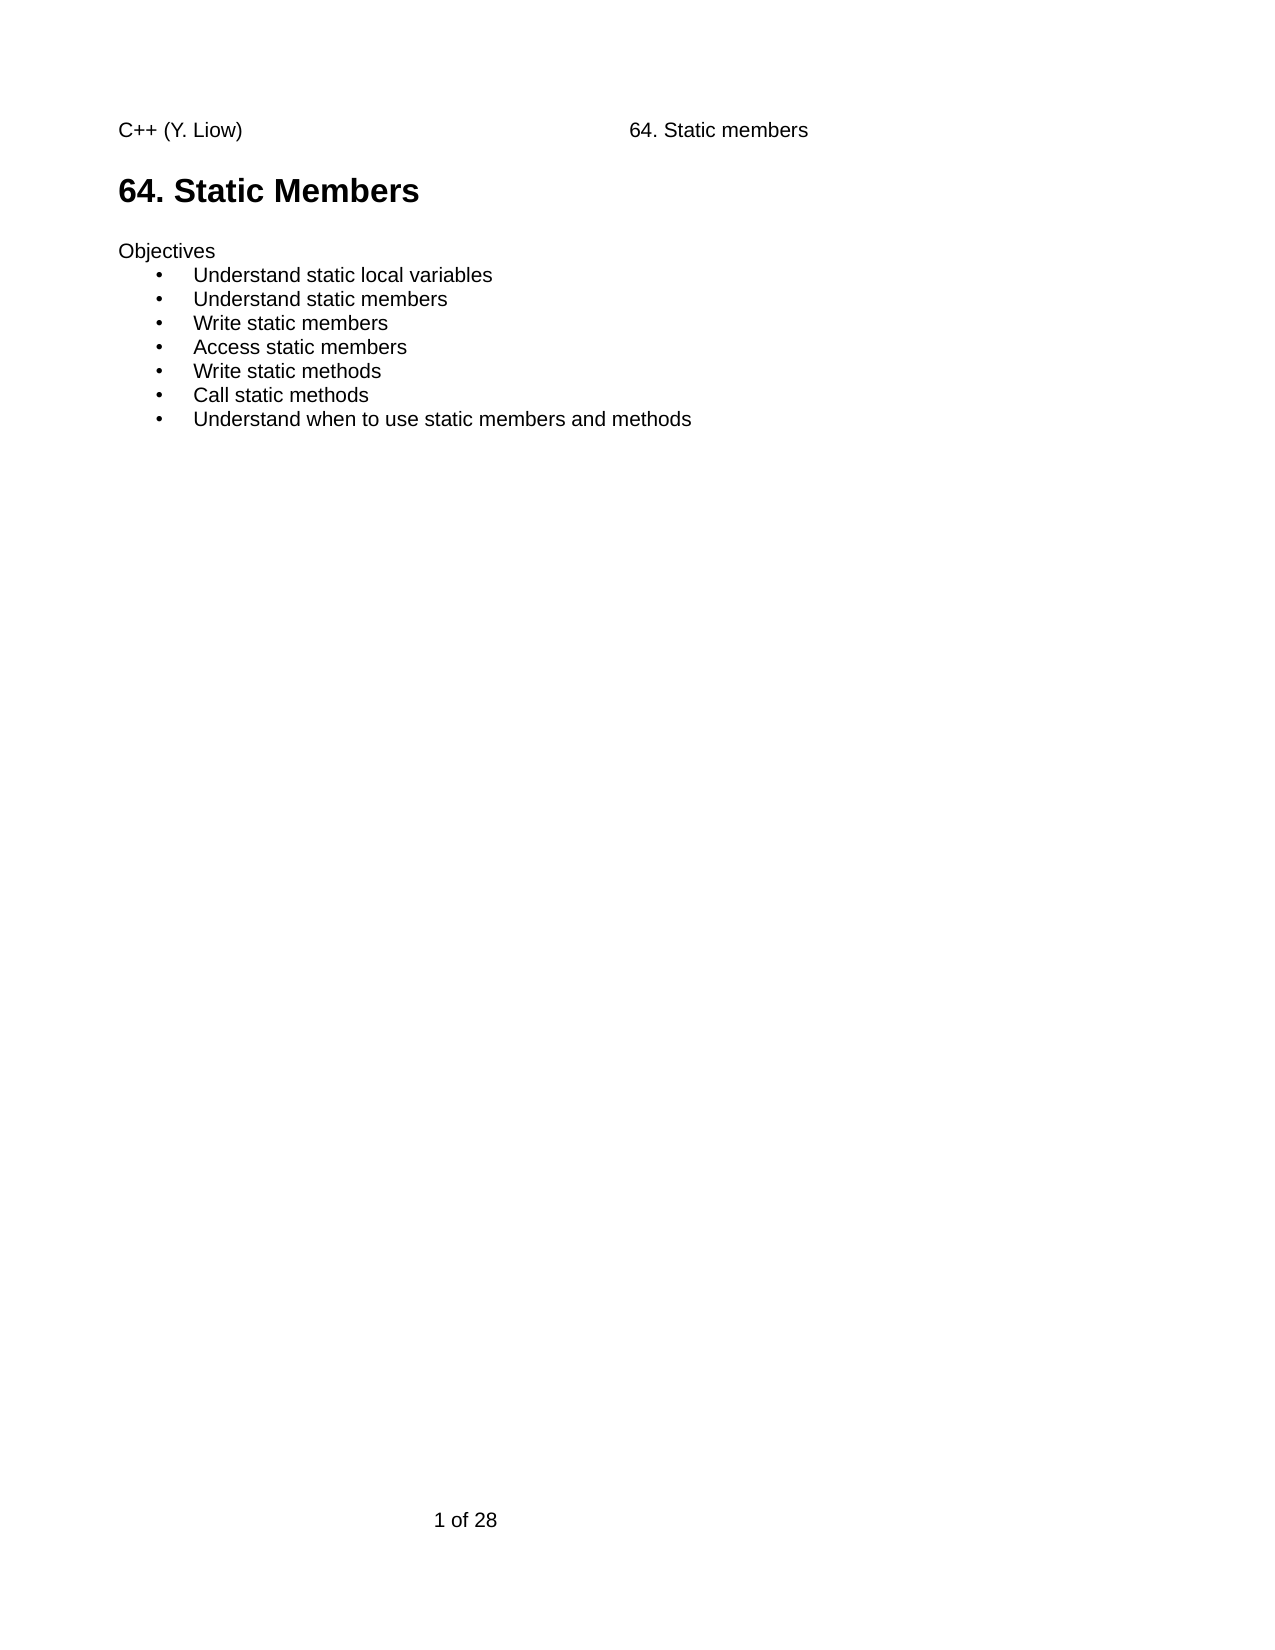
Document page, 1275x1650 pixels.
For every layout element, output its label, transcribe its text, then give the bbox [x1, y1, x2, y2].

list Write static members [156, 311, 813, 335]
list Understand when to use static members and methods [156, 407, 813, 431]
list Write static methods [156, 359, 813, 383]
text Objectives [118, 239, 813, 263]
list Understand static local variables [156, 263, 813, 287]
list Understand static members [156, 287, 813, 311]
list Call static methods [156, 383, 813, 407]
text 64. Static Members [118, 172, 813, 210]
list Access static members [156, 335, 813, 359]
